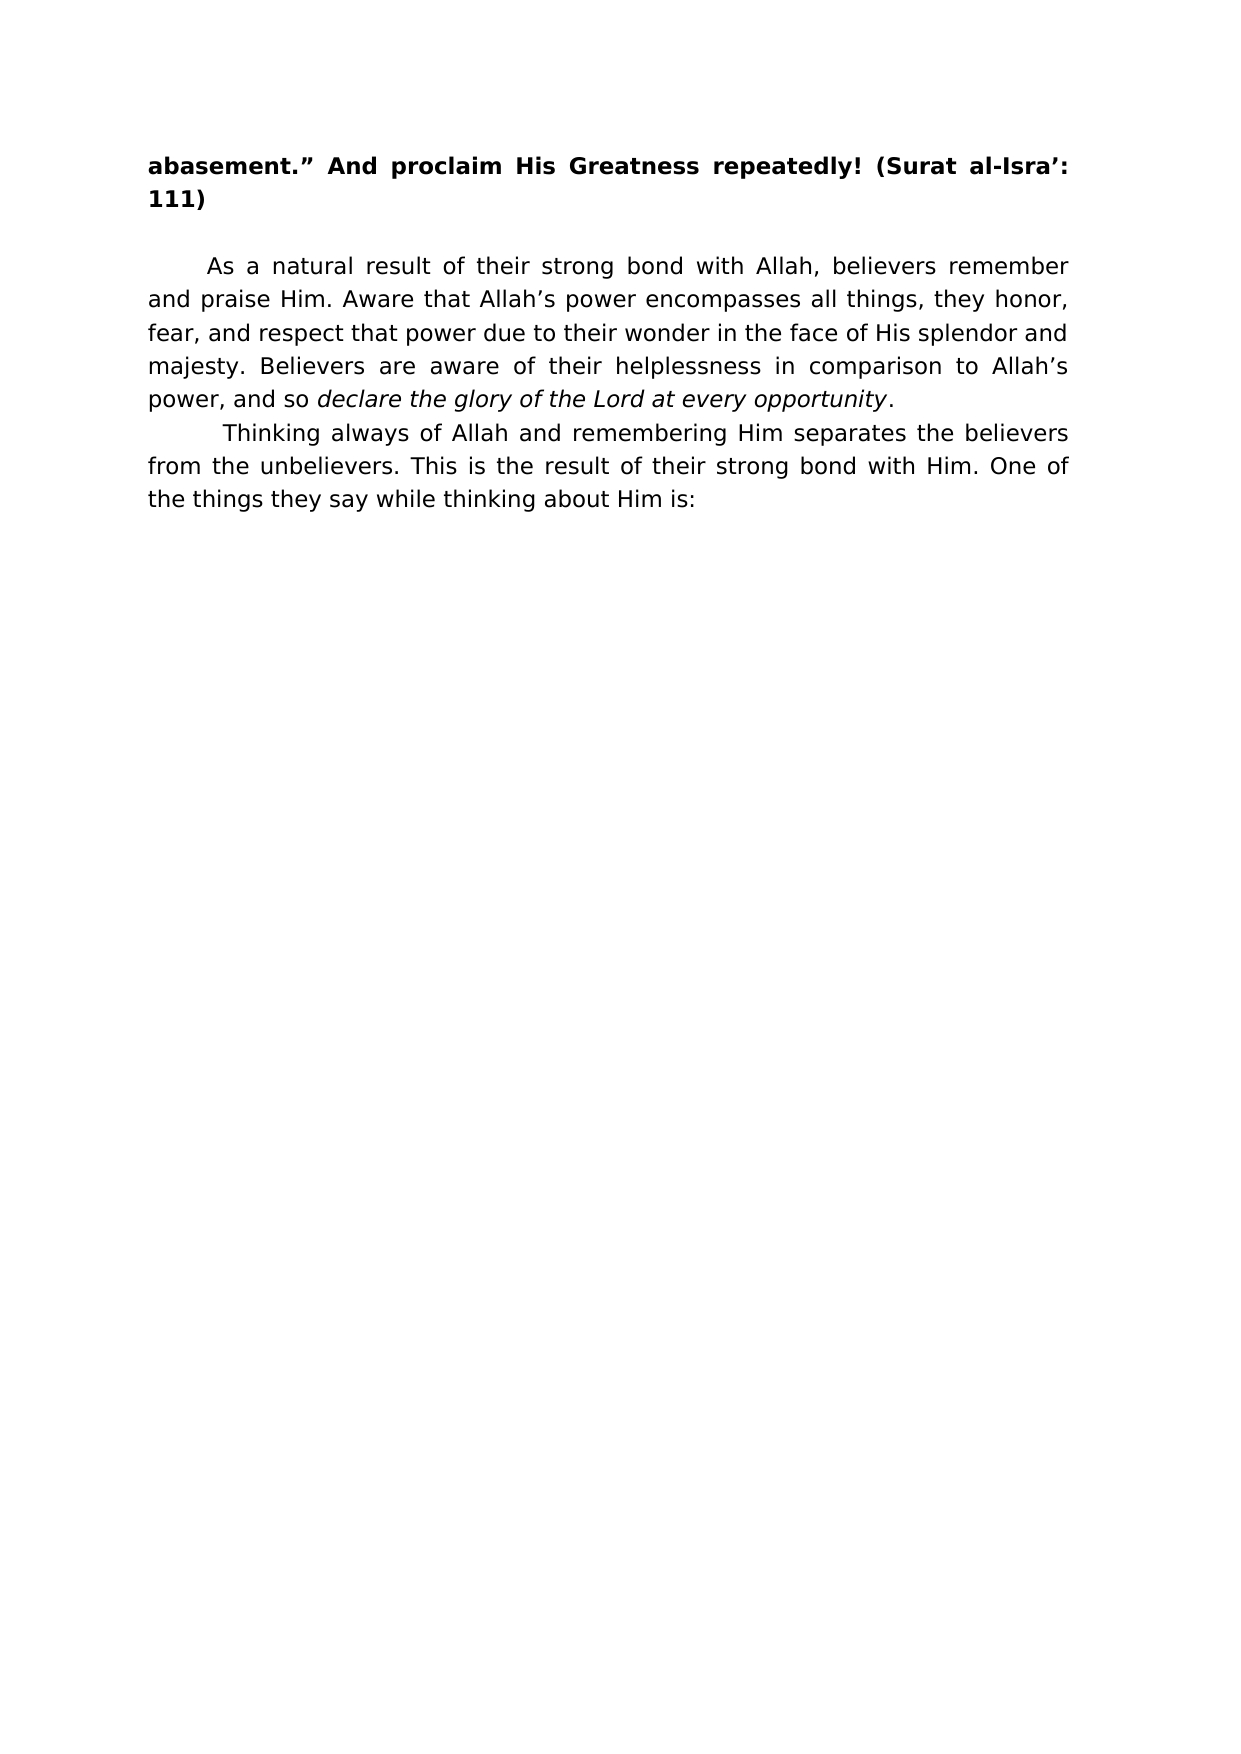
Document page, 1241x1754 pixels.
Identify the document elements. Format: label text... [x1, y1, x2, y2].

text Thinking always of Allah and remembering Him separates the believers from the unbelievers. This is the result of their strong bond with Him. One of the things they say while thinking about Him is: [148, 414, 1070, 514]
text abasement.” And proclaim His Greatness repeatedly! (Surat al-Isra’: 111) [148, 148, 1070, 214]
text As a natural result of their strong bond with Allah, believers remember and praise Him. Aware that Allah’s power encompasses all things, they honor, fear, and respect that power due to their wonder in the face of His splendor and majesty. Believers are aware of their helplessness in comparison to Allah’s power, and so declare the glory of the Lord at every opportunity. [148, 248, 1070, 414]
